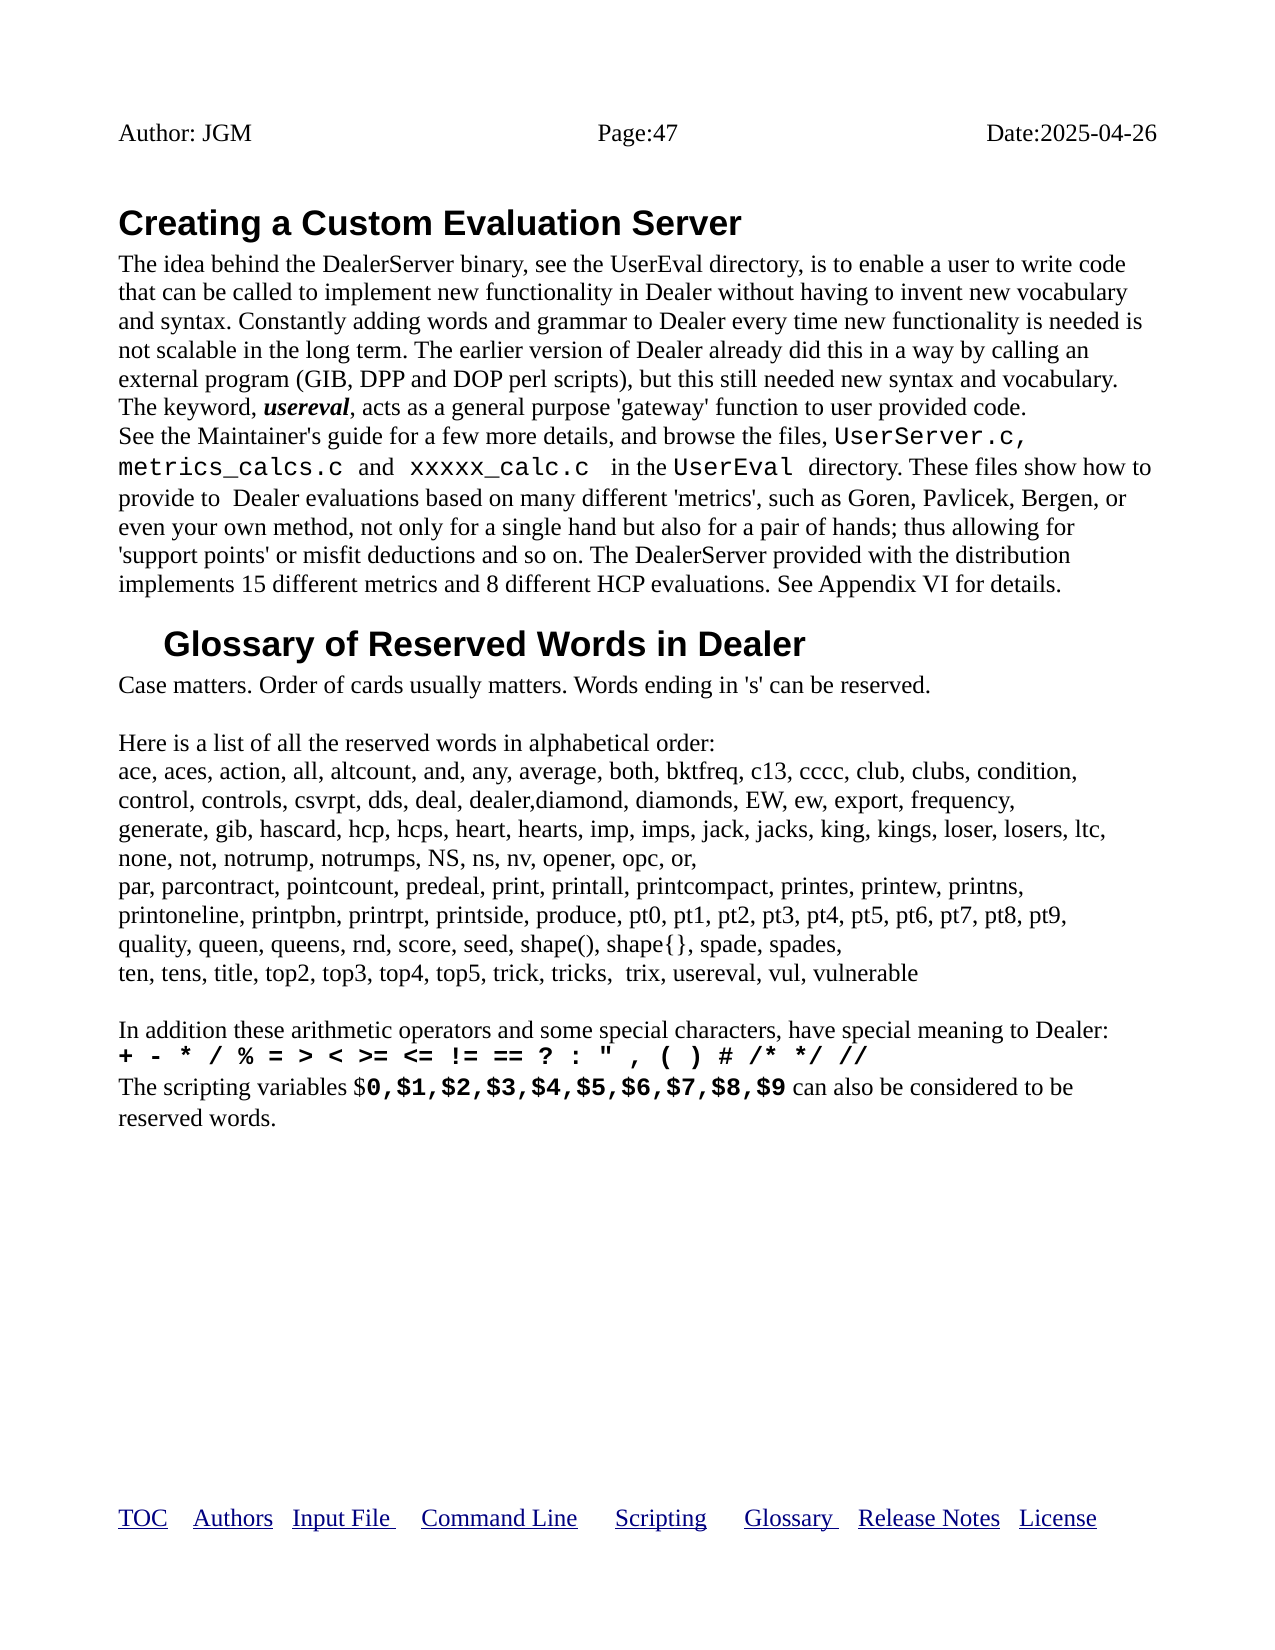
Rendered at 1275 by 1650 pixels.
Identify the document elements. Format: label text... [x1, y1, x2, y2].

text ten, tens, title, top2, top3, top4, top5, trick, tricks, trix, usereval, vul, vulnerable [118, 958, 1157, 986]
text In addition these arithmetic operators and some special characters, have special meaning to Dealer: [118, 1015, 1157, 1044]
text ace, aces, action, all, altcount, and, any, average, both, bktfreq, c13, cccc, club, clubs, condition, control, controls, csvrpt, dds, deal, dealer,diamond, diamonds, EW, ew, export, frequency, [118, 756, 1157, 814]
text Here is a list of all the reserved words in alphabetical order: [118, 728, 1157, 756]
subtitle Glossary of Reserved Words in Dealer [118, 623, 1157, 664]
text The idea behind the DealerServer binary, see the UserEval directory, is to enable a user to write code that can be called to implement new functionality in Dealer without having to invent new vocabulary and syntax. Constantly adding words and grammar to Dealer every time new functionality is needed is not scalable in the long term. The earlier version of Dealer already did this in a way by calling an external program (GIB, DPP and DOP perl scripts), but this still needed new syntax and vocabulary. The keyword, usereval, acts as a general purpose 'gateway' function to user provided code. [118, 249, 1157, 421]
text Case matters. Order of cards usually matters. Words ending in 's' can be reserved. [118, 670, 1157, 699]
text + - * / % = > < >= <= != == ? : " , ( ) # /* */ // [118, 1044, 1157, 1072]
text The scripting variables $0,$1,$2,$3,$4,$5,$6,$7,$8,$9 can also be considered to be reserved words. [118, 1072, 1157, 1132]
text none, not, notrump, notrumps, NS, ns, nv, opener, opc, or, [118, 843, 1157, 871]
text See the Maintainer's guide for a few more details, and browse the files, UserServer.c, metrics_calcs.c and xxxxx_calc.c in the UserEval directory. These files show how to provide to Dealer evaluations based on many different 'metrics', such as Goren, Pavlicek, Bergen, or even your own method, not only for a single hand but also for a pair of hands; thus allowing for 'support points' or misfit deductions and so on. The DealerServer provided with the distribution implements 15 different metrics and 8 different HCP evaluations. See Appendix VI for details. [118, 421, 1157, 598]
text quality, queen, queens, rnd, score, seed, shape(), shape{}, spade, spades, [118, 929, 1157, 958]
subtitle Creating a Custom Evaluation Server [118, 202, 1157, 243]
text par, parcontract, pointcount, predeal, print, printall, printcompact, printes, printew, printns, printoneline, printpbn, printrpt, printside, produce, pt0, pt1, pt2, pt3, pt4, pt5, pt6, pt7, pt8, pt9, [118, 871, 1157, 929]
text generate, gib, hascard, hcp, hcps, heart, hearts, imp, imps, jack, jacks, king, kings, loser, losers, ltc, [118, 814, 1157, 843]
